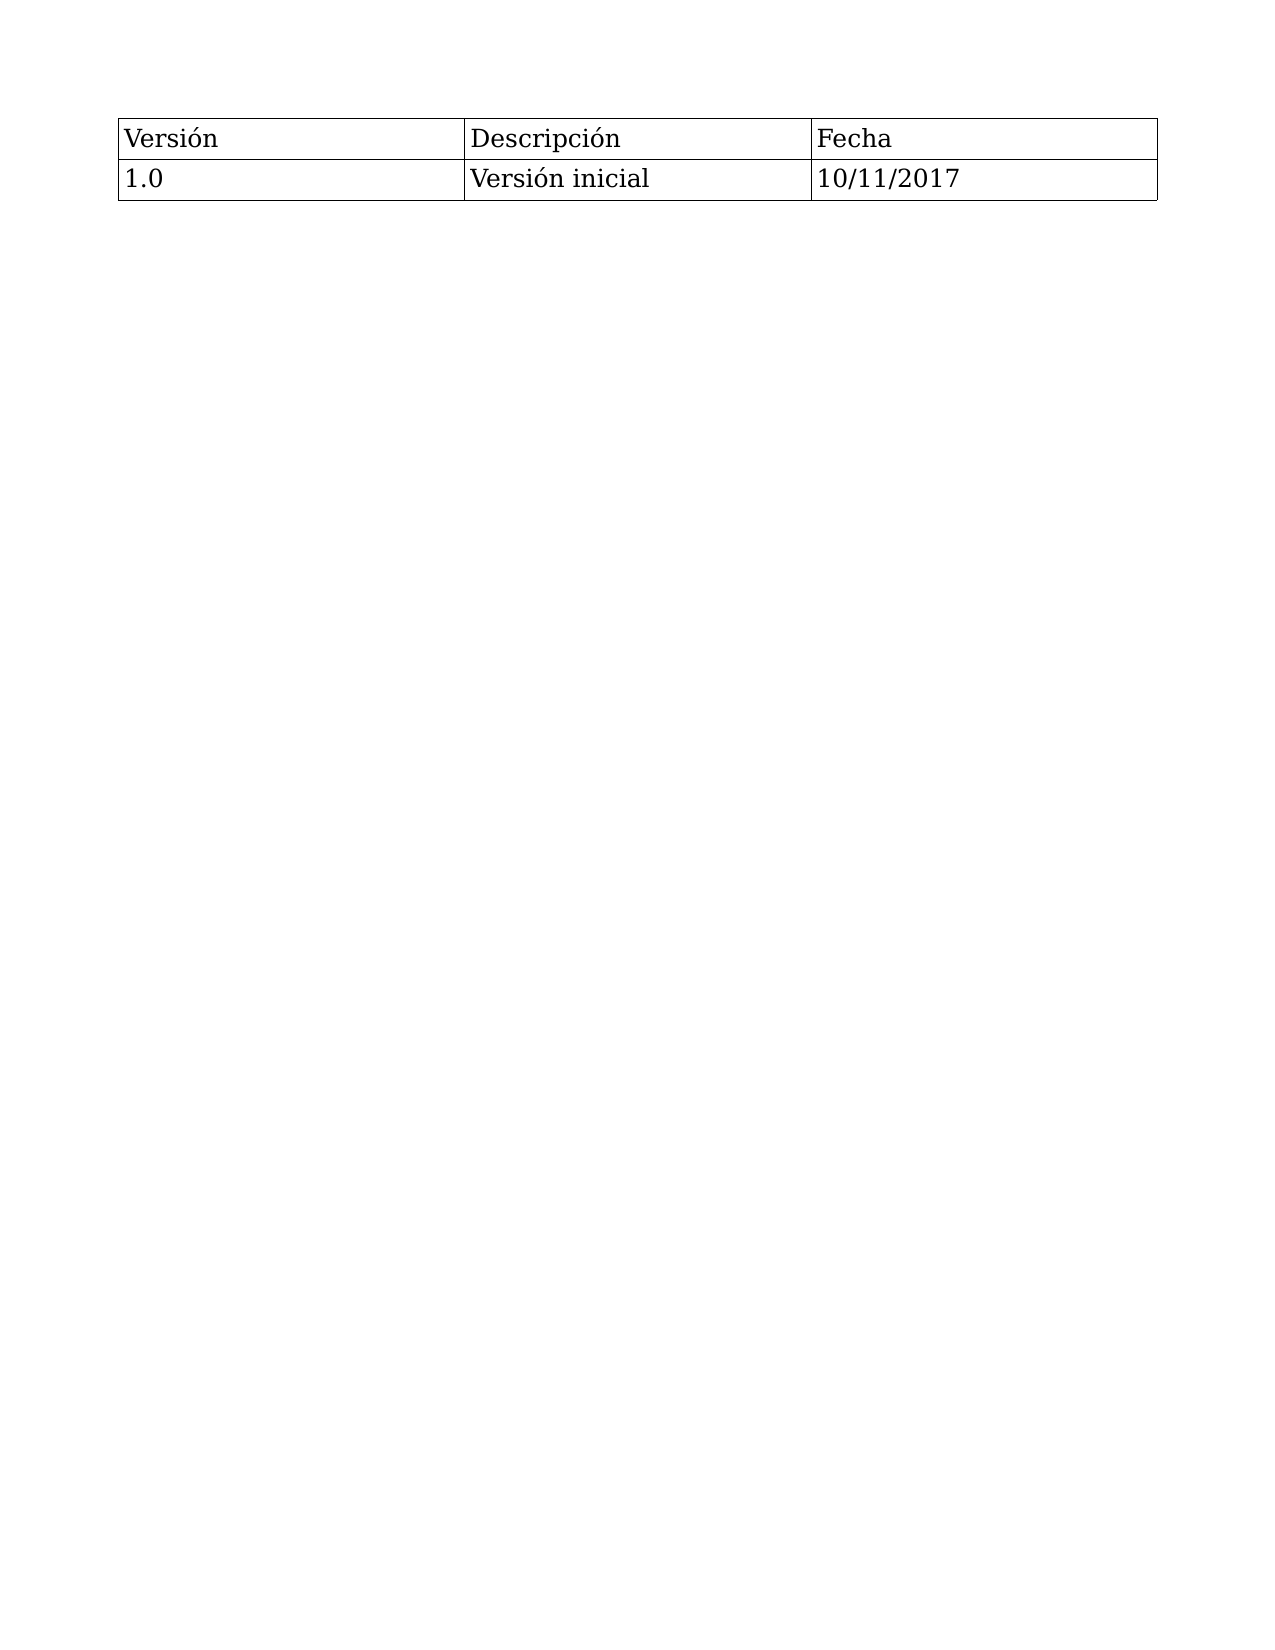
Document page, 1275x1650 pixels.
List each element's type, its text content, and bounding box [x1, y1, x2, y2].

table_header Versión [119, 119, 464, 159]
table_cell Versión inicial [465, 160, 811, 199]
table_header Descripción [465, 119, 811, 159]
table_cell 10/11/2017 [812, 160, 1157, 199]
table_header Fecha [812, 119, 1157, 159]
table_cell 1.0 [119, 160, 464, 199]
